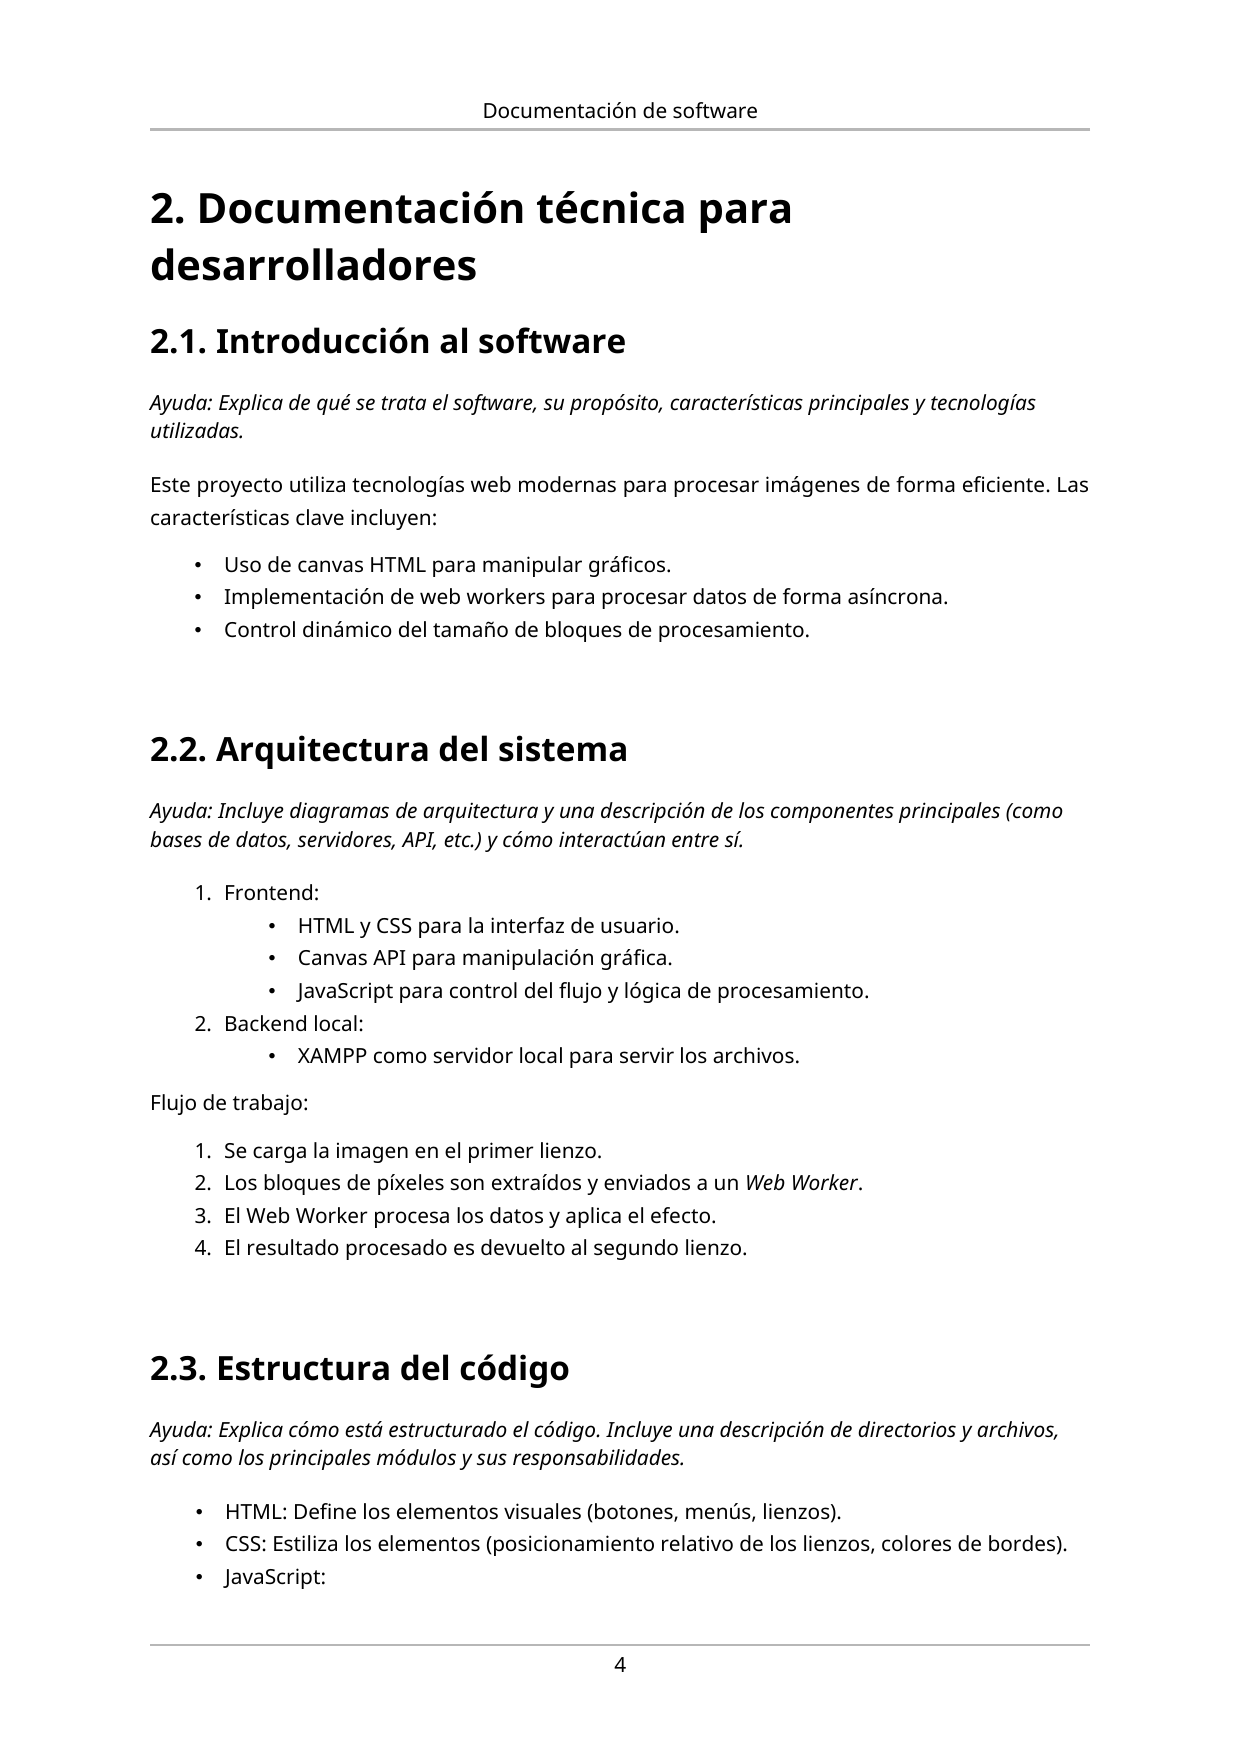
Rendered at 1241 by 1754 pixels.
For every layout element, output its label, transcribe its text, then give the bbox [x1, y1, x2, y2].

list CSS: Estiliza los elementos (posicionamiento relativo de los lienzos, colores de bordes). [196, 1529, 1090, 1558]
subtitle 2. Documentación técnica para desarrolladores [150, 179, 1090, 293]
list Control dinámico del tamaño de bloques de procesamiento. [194, 615, 1090, 643]
list HTML y CSS para la interfaz de usuario. [268, 911, 1090, 939]
list XAMPP como servidor local para servir los archivos. [268, 1041, 1090, 1070]
list Uso de canvas HTML para manipular gráficos. [194, 550, 1090, 578]
list Los bloques de píxeles son extraídos y enviados a un Web Worker. [194, 1168, 1090, 1197]
text Ayuda: Explica de qué se trata el software, su propósito, características principales y tecnologías utilizadas. [150, 388, 1090, 445]
list Implementación de web workers para procesar datos de forma asíncrona. [194, 582, 1090, 611]
subtitle 2.3. Estructura del código [150, 1344, 1090, 1390]
list Frontend: [194, 878, 1090, 907]
text Este proyecto utiliza tecnologías web modernas para procesar imágenes de forma eficiente. Las características clave incluyen: [150, 470, 1090, 531]
subtitle 2.2. Arquitectura del sistema [150, 726, 1090, 771]
text Flujo de trabajo: [150, 1088, 1090, 1117]
text Ayuda: Incluye diagramas de arquitectura y una descripción de los componentes principales (como bases de datos, servidores, API, etc.) y cómo interactúan entre sí. [150, 796, 1090, 853]
list El resultado procesado es devuelto al segundo lienzo. [194, 1233, 1090, 1262]
list Backend local: [194, 1009, 1090, 1037]
list JavaScript para control del flujo y lógica de procesamiento. [268, 976, 1090, 1004]
text Ayuda: Explica cómo está estructurado el código. Incluye una descripción de directorios y archivos, así como los principales módulos y sus responsabilidades. [150, 1415, 1090, 1472]
list Se carga la imagen en el primer lienzo. [194, 1136, 1090, 1164]
list HTML: Define los elementos visuales (botones, menús, lienzos). [196, 1497, 1090, 1525]
list El Web Worker procesa los datos y aplica el efecto. [194, 1201, 1090, 1229]
list Canvas API para manipulación gráfica. [268, 943, 1090, 972]
subtitle 2.1. Introducción al software [150, 318, 1090, 363]
list JavaScript: [196, 1562, 1090, 1591]
